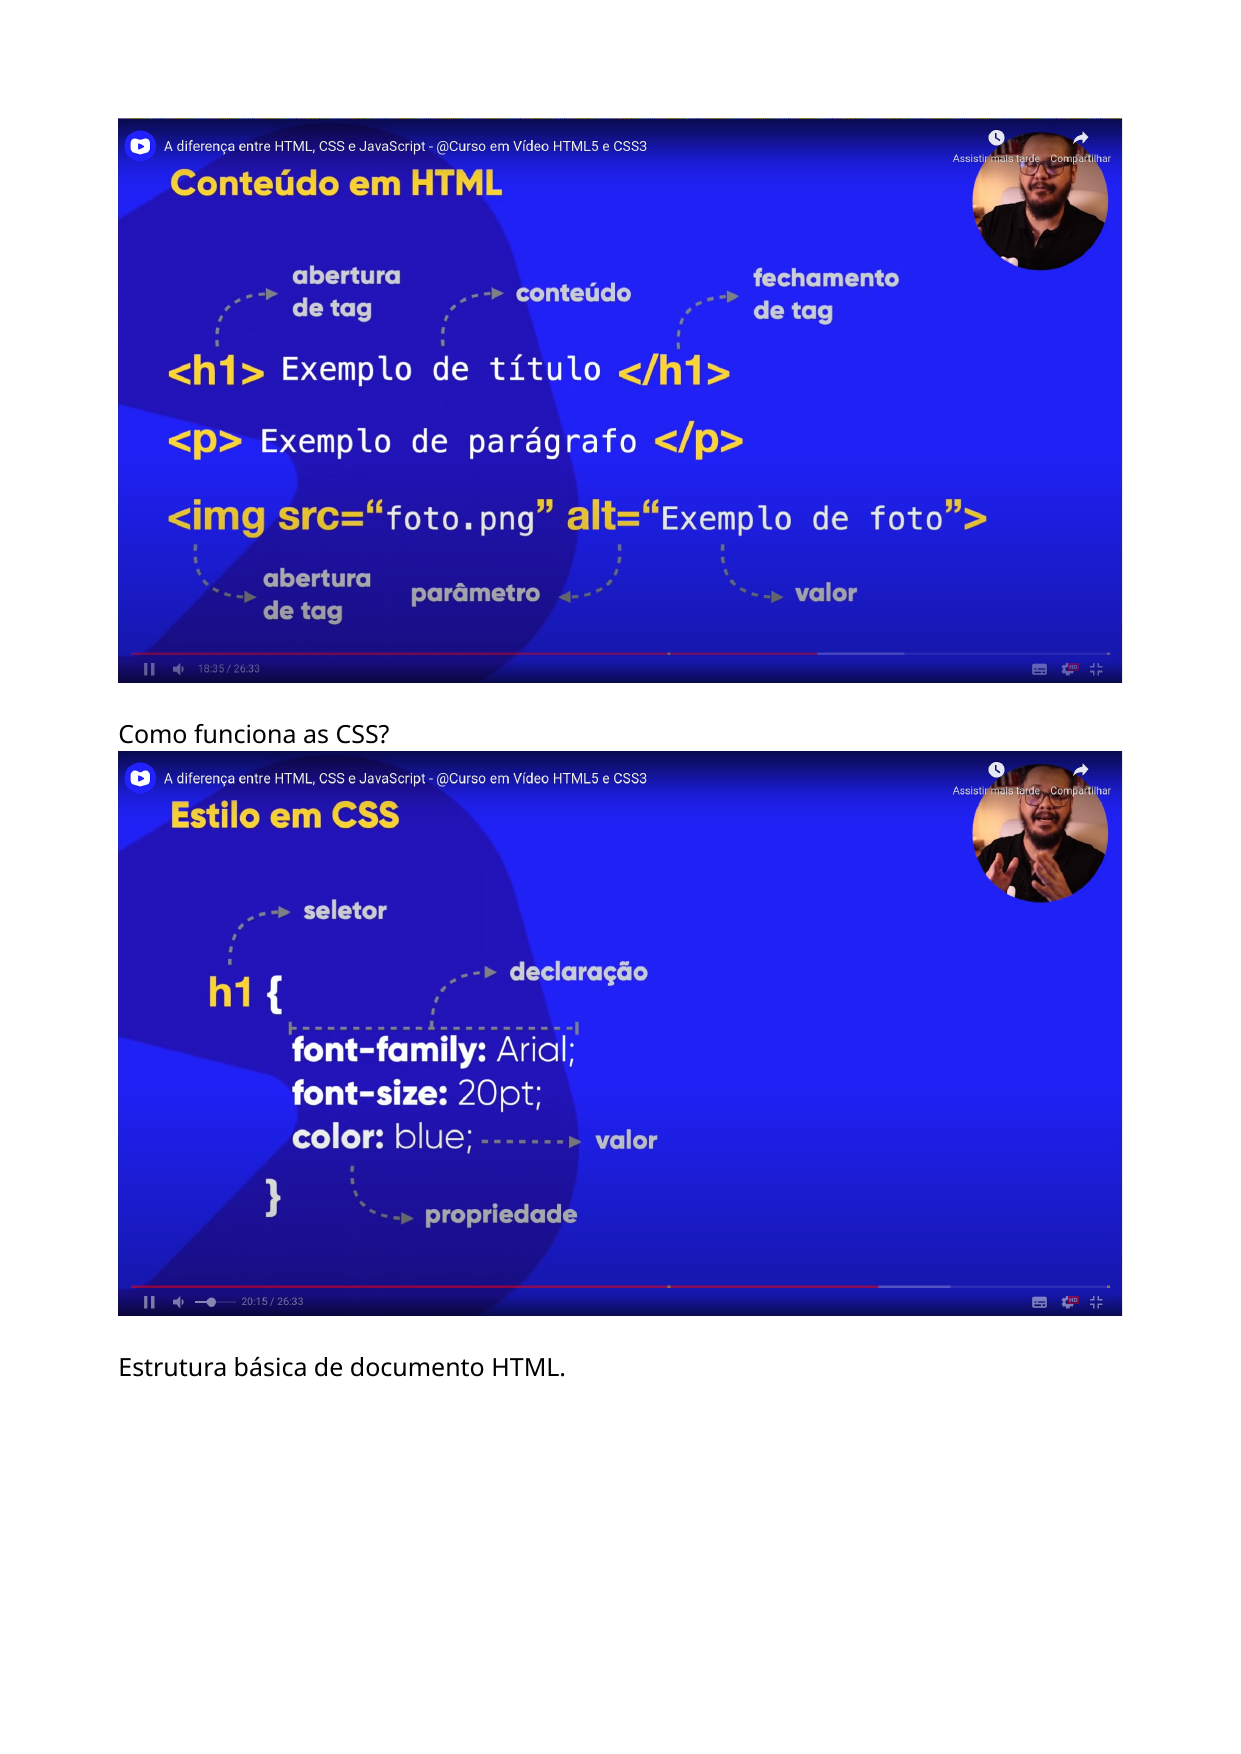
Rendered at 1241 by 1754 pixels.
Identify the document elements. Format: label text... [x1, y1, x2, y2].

text Estrutura básica de documento HTML. [118, 1350, 1122, 1384]
picture [118, 751, 1123, 1316]
text Como funciona as CSS? [118, 717, 1122, 751]
picture [118, 118, 1123, 683]
